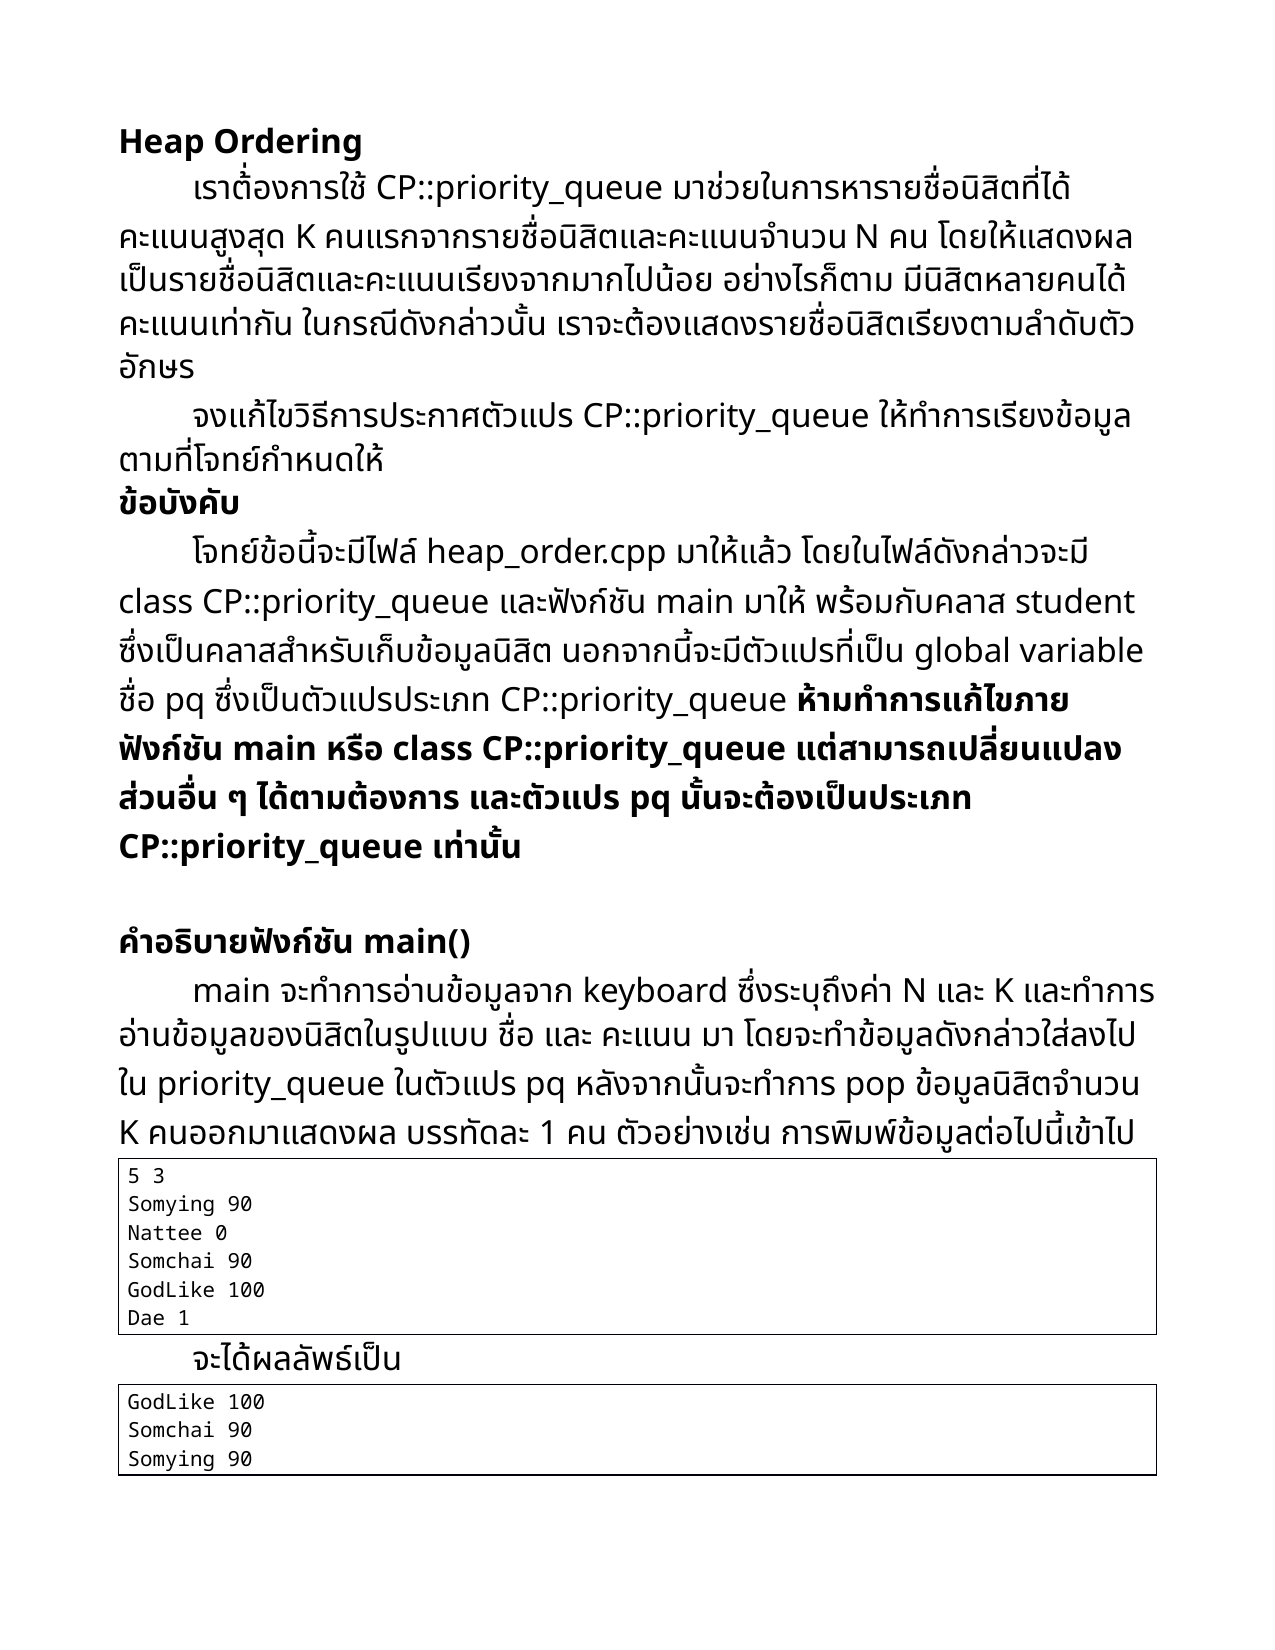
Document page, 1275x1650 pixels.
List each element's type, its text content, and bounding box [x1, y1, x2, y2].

text Heap Ordering [118, 118, 1157, 163]
text Nattee 0 [119, 1215, 1156, 1243]
text จะได้ผลลัพธ์เป็น [118, 1335, 1157, 1384]
text โจทย์ข้อนี้จะมีไฟล์ heap_order.cpp มาให้แล้ว โดยในไฟล์ดังกล่าวจะมี class CP::priority_queue และฟังก์ชัน main มาให้ พร้อมกับคลาส student ซึ่งเป็นคลาสสำหรับเก็บข้อมูลนิสิต นอกจากนี้จะมีตัวแปรที่เป็น global variable ชื่อ pq ซึ่งเป็นตัวแปรประเภท CP::priority_queue ห้ามทำการแก้ไขภายฟังก์ชัน main หรือ class CP::priority_queue แต่สามารถเปลี่ยนแปลงส่วนอื่น ๆ ได้ตามต้องการ และตัวแปร pq นั้นจะต้องเป็นประเภท CP::priority_queue เท่านั้น [118, 528, 1157, 872]
text Somchai 90 [119, 1412, 1156, 1441]
text Somying 90 [119, 1441, 1156, 1474]
text GodLike 100 [119, 1272, 1156, 1300]
text main จะทำการอ่านข้อมูลจาก keyboard ซึ่งระบุถึงค่า N และ K และทำการอ่านข้อมูลของนิสิตในรูปแบบ ชื่อ และ คะแนน มา โดยจะทำข้อมูลดังกล่าวใส่ลงไปใน priority_queue ในตัวแปร pq หลังจากนั้นจะทำการ pop ข้อมูลนิสิตจำนวน K คนออกมาแสดงผล บรรทัดละ 1 คน ตัวอย่างเช่น การพิมพ์ข้อมูลต่อไปนี้เข้าไป [118, 967, 1157, 1158]
text Dae 1 [119, 1300, 1156, 1334]
text คำอธิบายฟังก์ชัน main() [118, 918, 1157, 967]
text เราต้่องการใช้ CP::priority_queue มาช่วยในการหารายชื่อนิสิตที่ได้คะแนนสูงสุด K คนแรกจากรายชื่อนิสิตและคะแนนจำนวนN คน โดยให้แสดงผลเป็นรายชื่อนิสิตและคะแนนเรียงจากมากไปน้อย อย่างไรก็ตาม มีนิสิตหลายคนได้คะแนนเท่ากัน ในกรณีดังกล่าวนั้น เราจะต้องแสดงรายชื่อนิสิตเรียงตามลำดับตัวอักษร [118, 163, 1157, 392]
text ข้อบังคับ [118, 485, 1157, 528]
text Somying 90 [119, 1186, 1156, 1215]
text จงแก้ไขวิธีการประกาศตัวแปร CP::priority_queue ให้ทำการเรียงข้อมูลตามที่โจทย์กำหนดให้ [118, 392, 1157, 485]
text GodLike 100 [119, 1385, 1156, 1412]
text Somchai 90 [119, 1243, 1156, 1272]
text 5 3 [119, 1159, 1156, 1186]
